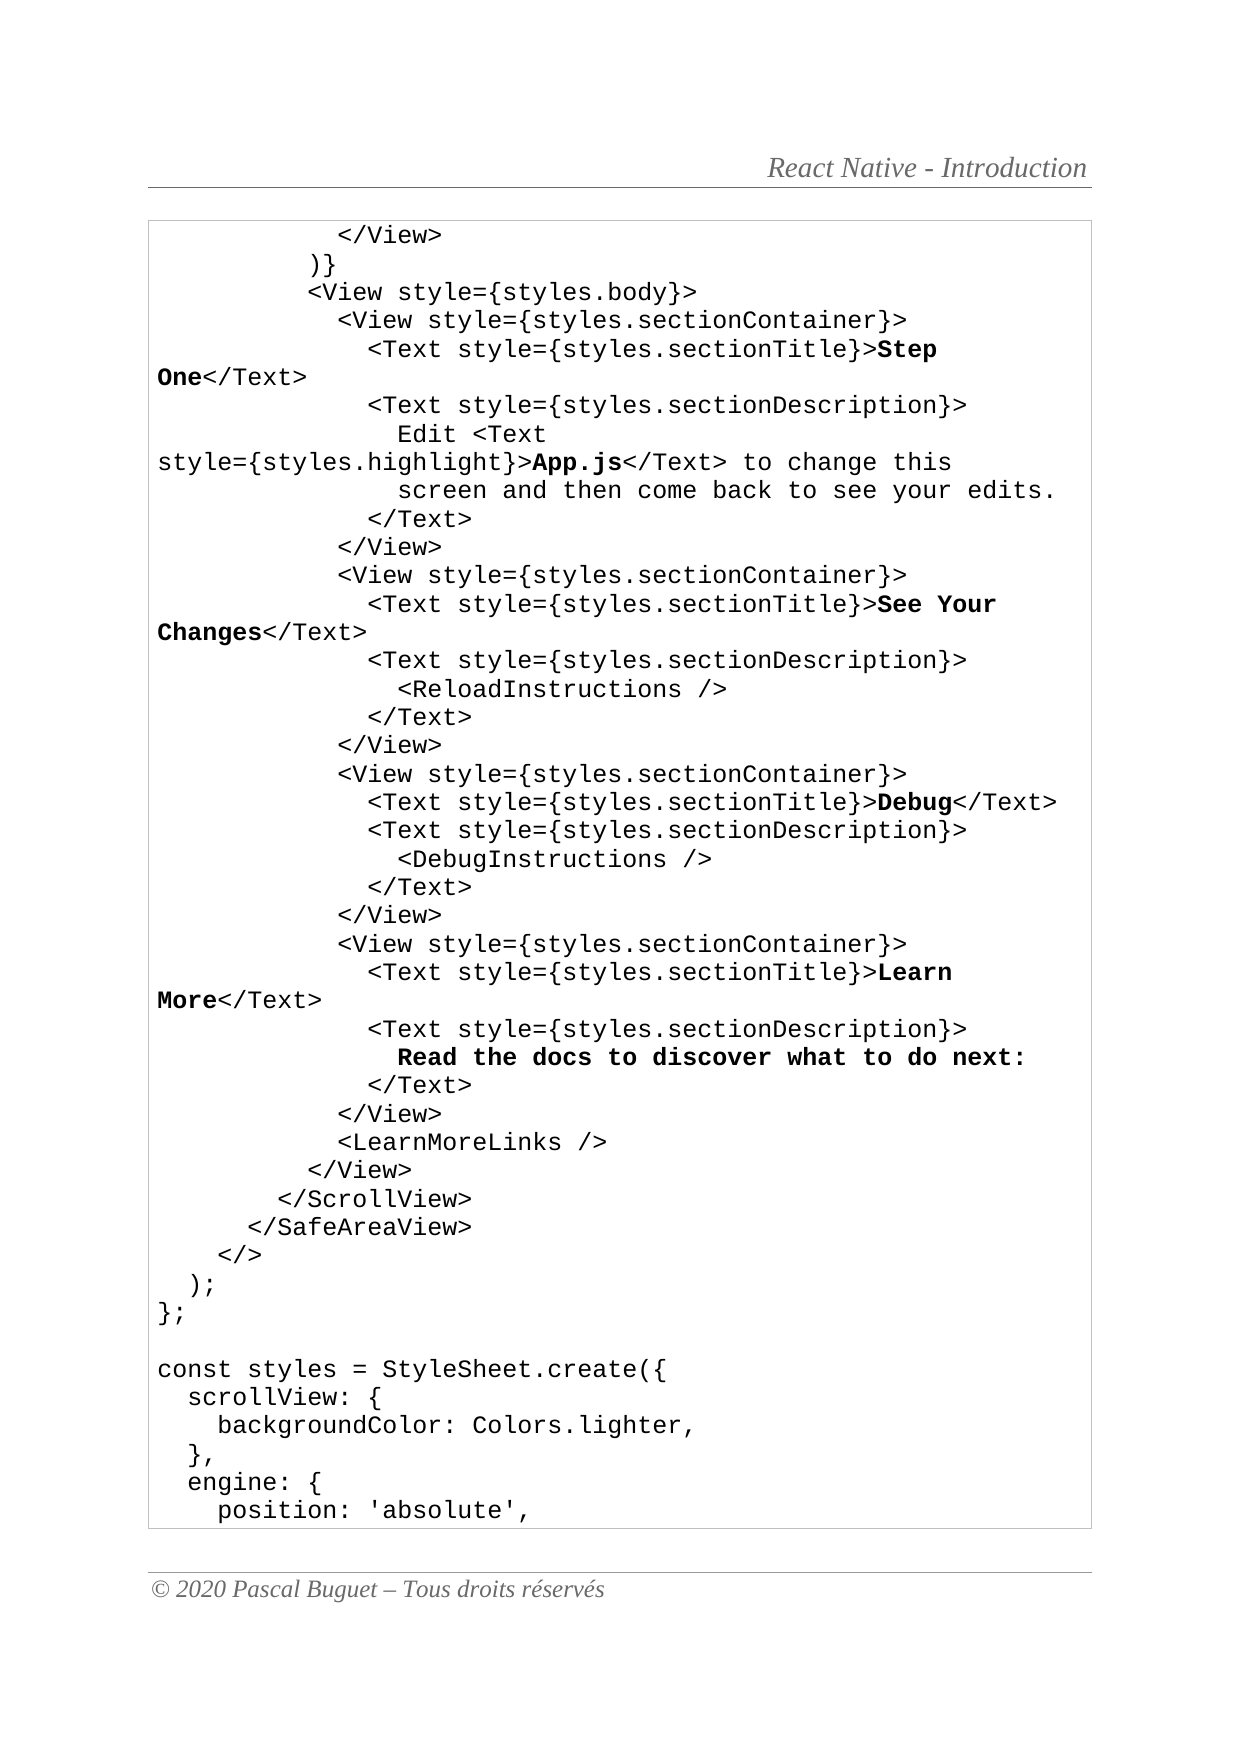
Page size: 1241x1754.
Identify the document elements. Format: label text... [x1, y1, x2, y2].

text </View> )} <View style={styles.body}> <View style={styles.sectionContainer}> <Text style={styles.sectionTitle}>Step One</Text> <Text style={styles.sectionDescription}> Edit <Text style={styles.highlight}>App.js</Text> to change this screen and then come back to see your edits. </Text> </View> <View style={styles.sectionContainer}> <Text style={styles.sectionTitle}>See Your Changes</Text> <Text style={styles.sectionDescription}> <ReloadInstructions /> </Text> </View> <View style={styles.sectionContainer}> <Text style={styles.sectionTitle}>Debug</Text> <Text style={styles.sectionDescription}> <DebugInstructions /> </Text> </View> <View style={styles.sectionContainer}> <Text style={styles.sectionTitle}>Learn More</Text> <Text style={styles.sectionDescription}> Read the docs to discover what to do next: </Text> </View> <LearnMoreLinks /> </View> </ScrollView> </SafeAreaView> </> ); }; const styles = StyleSheet.create({ scrollView: { backgroundColor: Colors.lighter, }, engine: { position: 'absolute', [149, 221, 1091, 1528]
